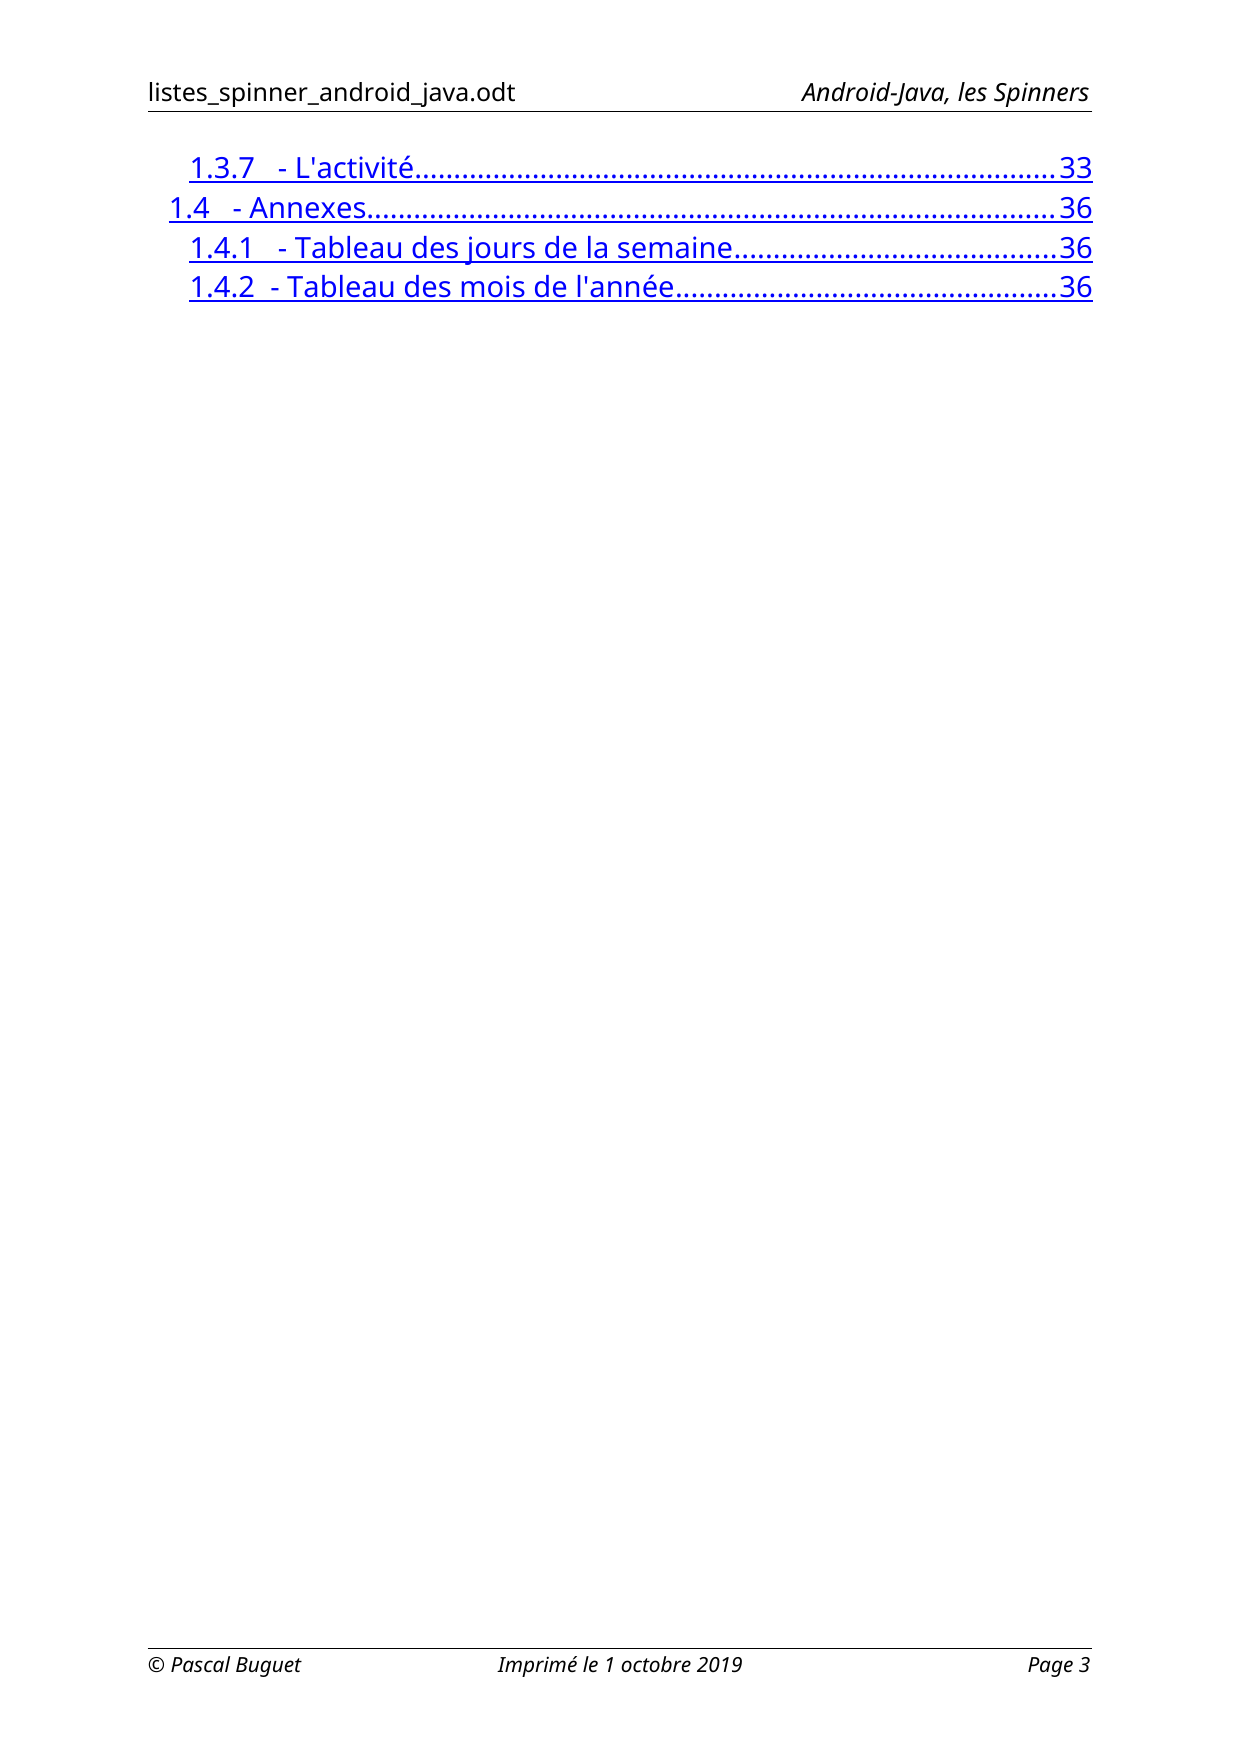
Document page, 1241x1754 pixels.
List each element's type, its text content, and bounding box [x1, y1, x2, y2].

text 1.4.2 - Tableau des mois de l'année 36 [189, 267, 1092, 300]
text [168, 222, 1092, 227]
text [189, 302, 1092, 306]
text 1.3.7 - L'activité 33 [189, 148, 1092, 181]
text 1.4 - Annexes 36 [168, 187, 1092, 221]
text [189, 263, 1092, 267]
text 1.4.1 - Tableau des jours de la semaine 36 [189, 227, 1092, 261]
text [189, 183, 1092, 187]
